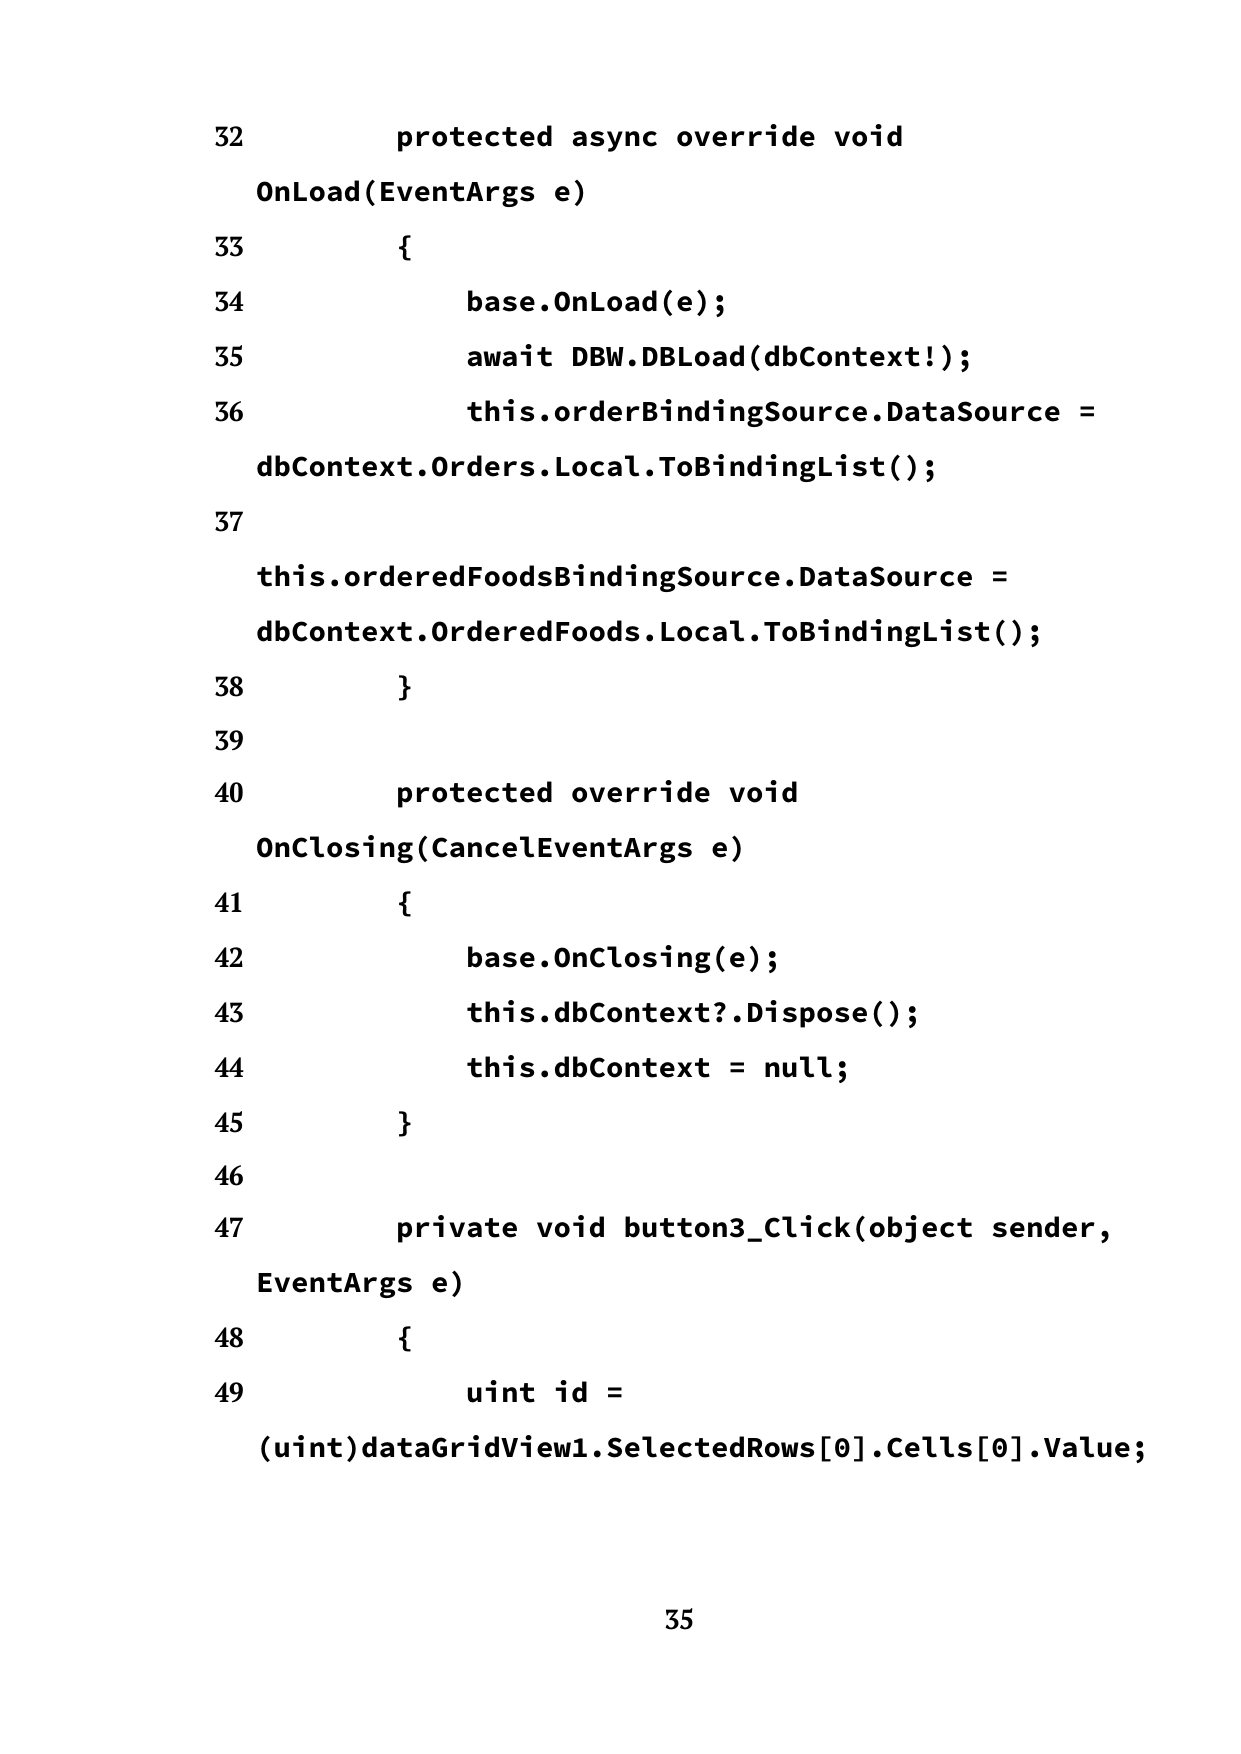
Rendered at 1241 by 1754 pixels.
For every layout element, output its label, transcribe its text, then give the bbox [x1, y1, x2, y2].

list } [214, 1103, 1181, 1140]
list private void button3_Click(object sender, EventArgs e) [214, 1209, 1181, 1300]
list this.dbContext = null; [214, 1048, 1181, 1085]
list { [214, 1319, 1181, 1355]
list this.orderedFoodsBindingSource.DataSource = dbContext.OrderedFoods.Local.ToBindingList(); [214, 503, 1181, 650]
list { [214, 228, 1181, 265]
list await DBW.DBLoad(dbContext!); [214, 338, 1181, 375]
list uint id = (uint)dataGridView1.SelectedRows[0].Cells[0].Value; [214, 1374, 1181, 1465]
list { [214, 883, 1181, 920]
list protected async override void OnLoad(EventArgs e) [214, 118, 1181, 210]
list } [214, 668, 1181, 705]
list base.OnClosing(e); [214, 938, 1181, 975]
list this.dbContext?.Dispose(); [214, 993, 1181, 1030]
list protected override void OnClosing(CancelEventArgs e) [214, 773, 1181, 865]
list base.OnLoad(e); [214, 283, 1181, 320]
list this.orderBindingSource.DataSource = dbContext.Orders.Local.ToBindingList(); [214, 393, 1181, 485]
